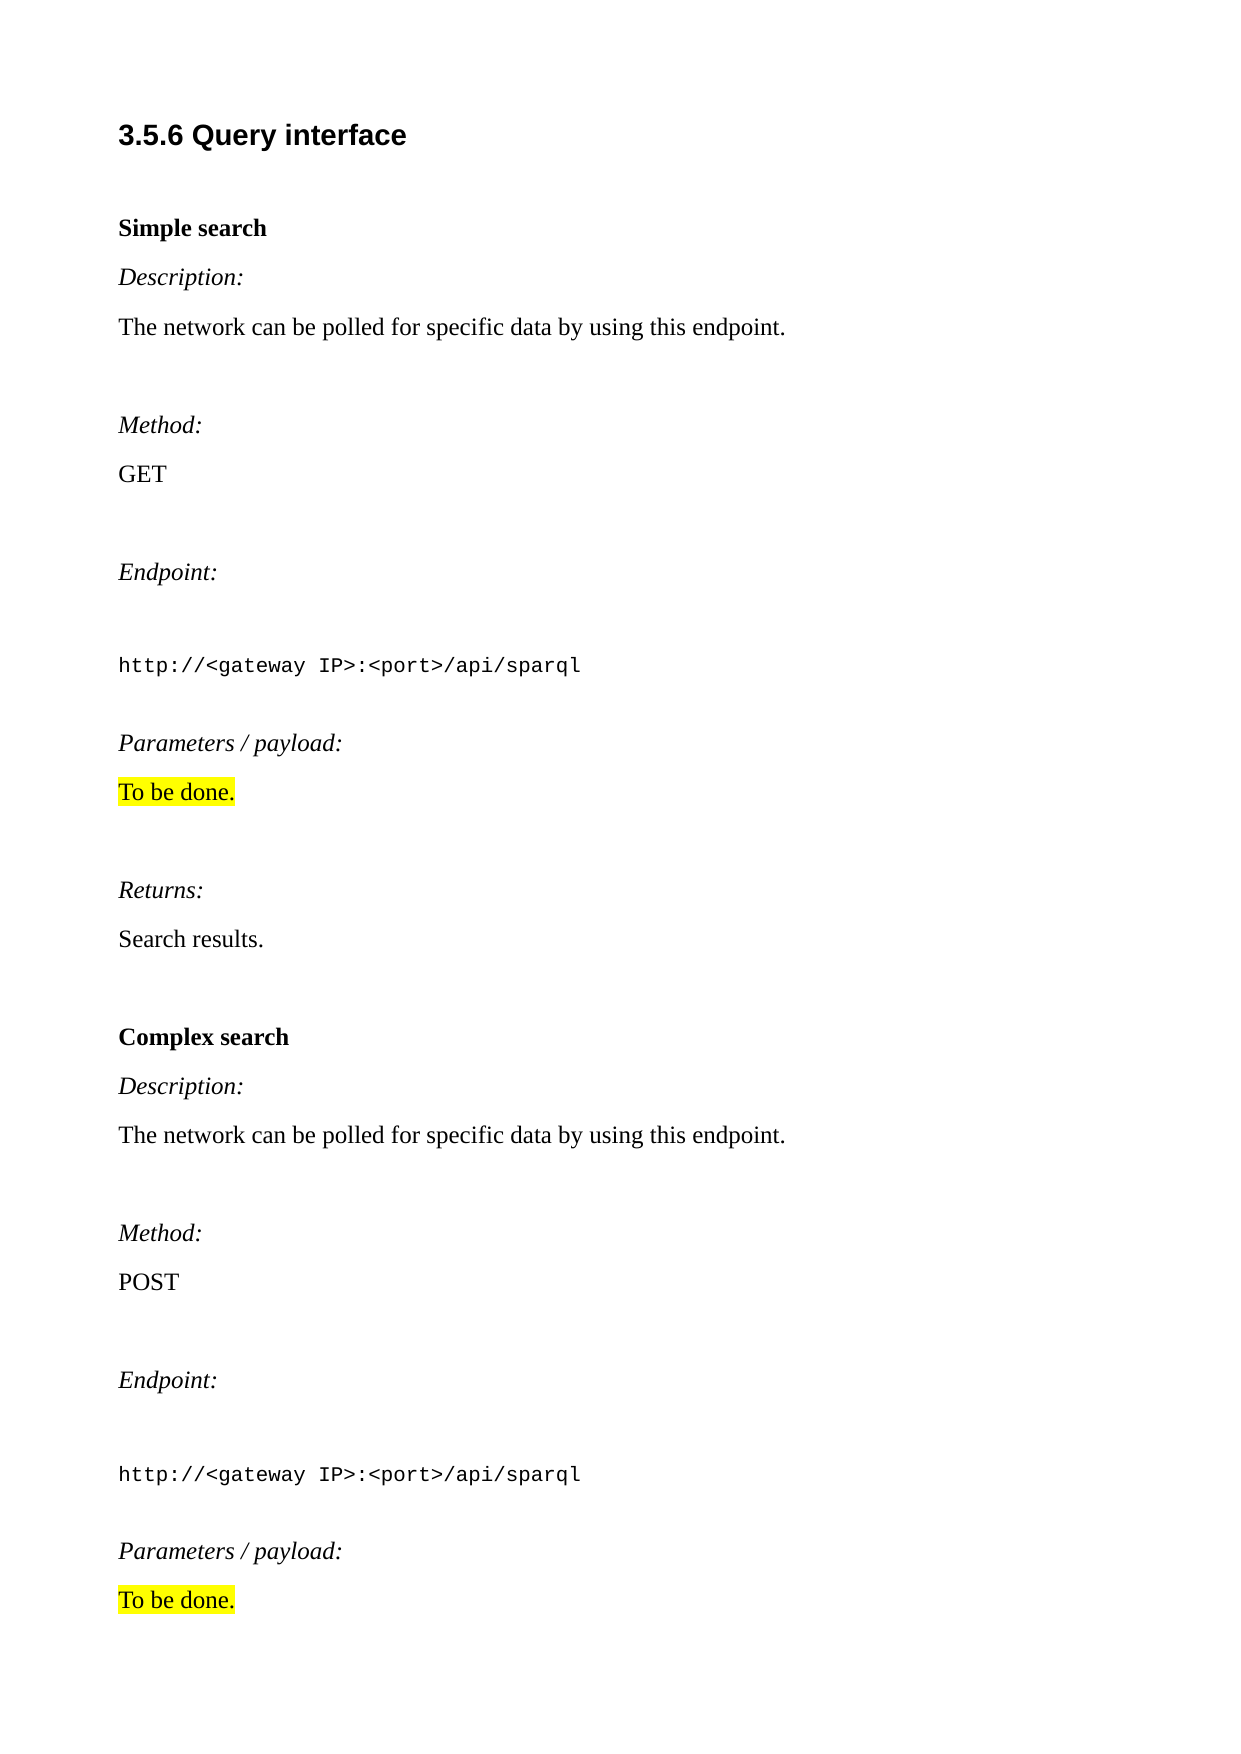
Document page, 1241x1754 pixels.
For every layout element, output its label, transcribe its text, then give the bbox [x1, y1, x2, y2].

text http://<gateway IP>:<port>/api/sparql [118, 1464, 1122, 1487]
subtitle 3.5.6 Query interface [118, 118, 1122, 152]
text Endpoint: [118, 1366, 1122, 1394]
text Search results. [118, 924, 1122, 953]
text The network can be polled for specific data by using this endpoint. [118, 312, 1122, 340]
text Description: [118, 262, 1122, 291]
text Parameters / payload: [118, 728, 1122, 756]
text Method: [118, 1218, 1122, 1247]
text Description: [118, 1071, 1122, 1100]
text http://<gateway IP>:<port>/api/sparql [118, 655, 1122, 679]
text GET [118, 459, 1122, 487]
text Complex search [118, 1022, 1122, 1051]
text Endpoint: [118, 557, 1122, 586]
text Simple search [118, 213, 1122, 242]
text To be done. [118, 777, 1122, 806]
text Returns: [118, 875, 1122, 904]
text To be done. [118, 1585, 1122, 1614]
text Method: [118, 410, 1122, 438]
text Parameters / payload: [118, 1536, 1122, 1565]
text POST [118, 1267, 1122, 1296]
text The network can be polled for specific data by using this endpoint. [118, 1120, 1122, 1149]
